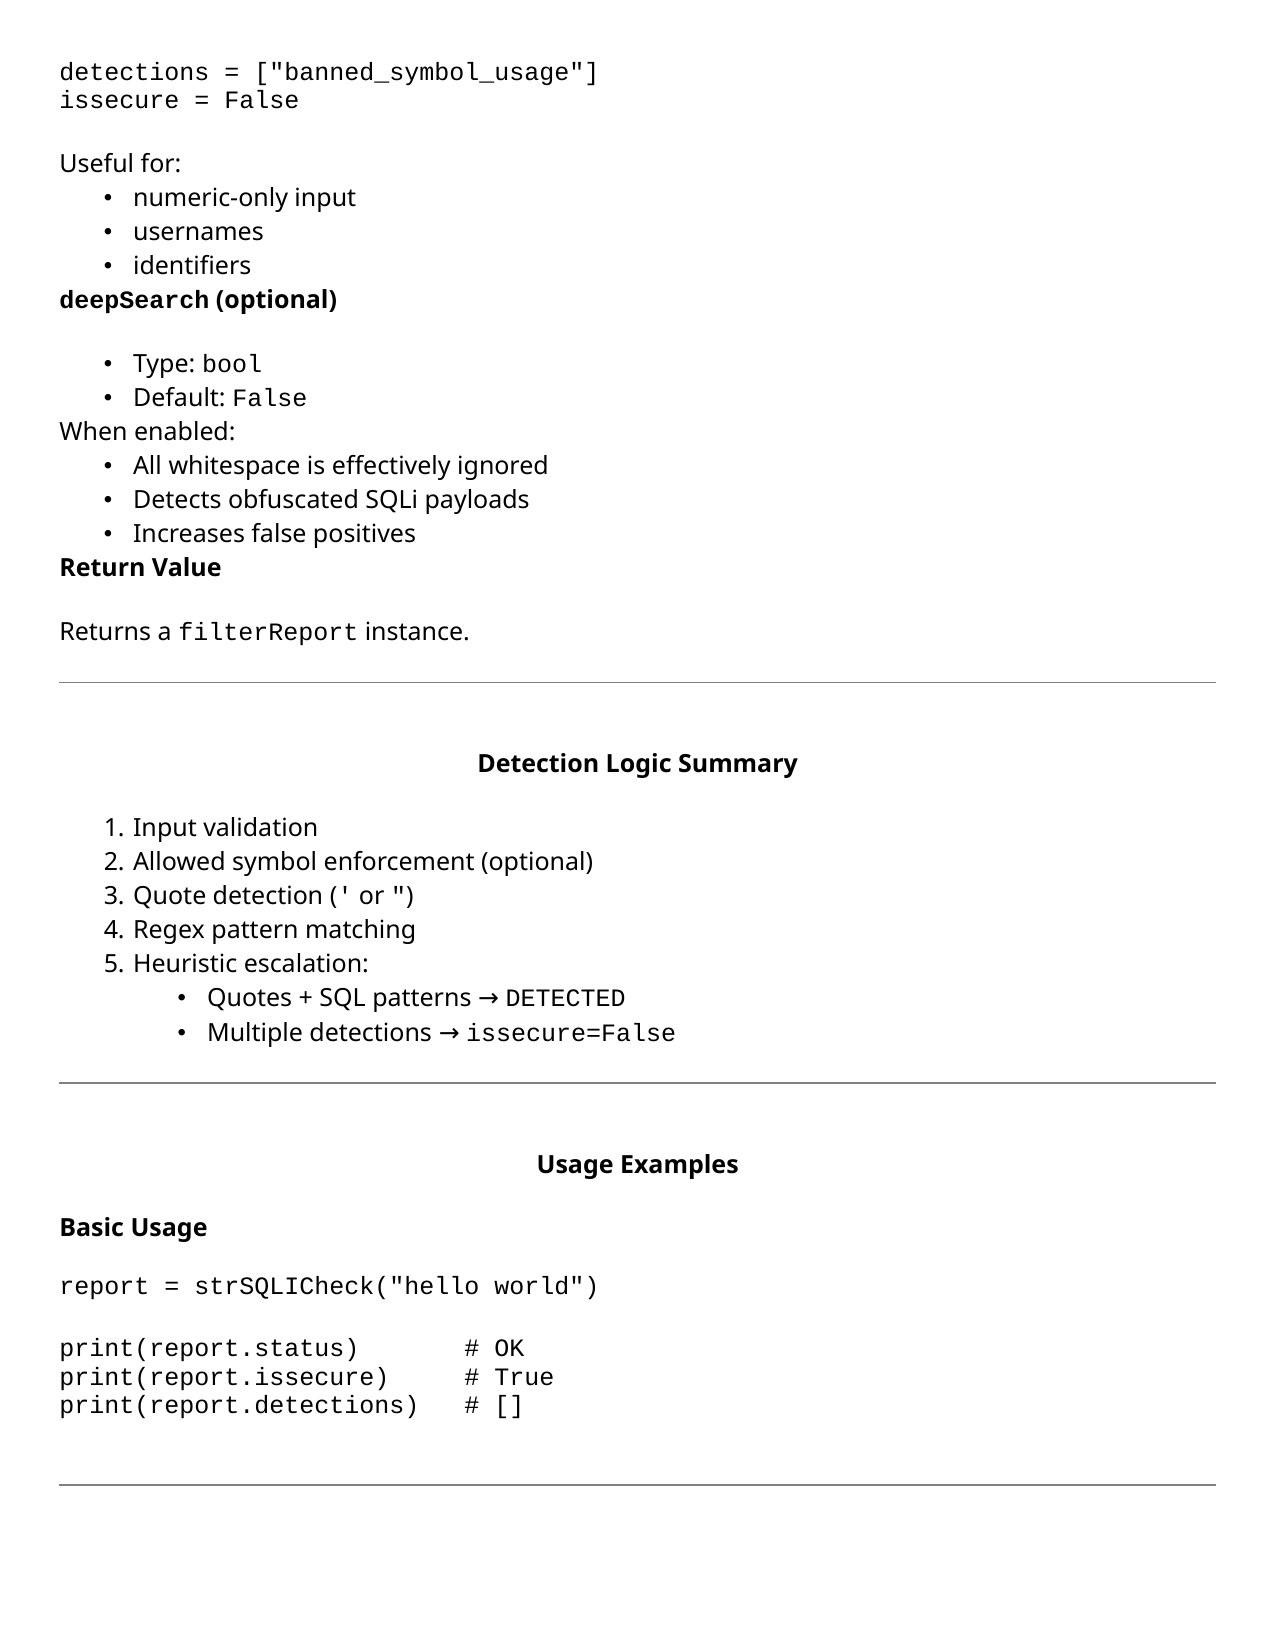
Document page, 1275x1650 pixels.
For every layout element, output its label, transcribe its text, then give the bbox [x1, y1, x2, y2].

list Multiple detections → issecure=False [177, 1014, 1216, 1048]
text detections = ["banned_symbol_usage"] [59, 59, 1216, 87]
text print(report.detections) # [] [59, 1393, 1216, 1421]
subtitle Return Value [59, 550, 1216, 584]
subtitle Detection Logic Summary [59, 746, 1216, 780]
subtitle Usage Examples [59, 1146, 1216, 1181]
subtitle Basic Usage [59, 1210, 1216, 1244]
text print(report.status) # OK [59, 1336, 1216, 1364]
list Default: False [103, 379, 1216, 414]
list Regex pattern matching [103, 912, 1216, 946]
list Type: bool [103, 345, 1216, 379]
list Heuristic escalation: [103, 946, 1216, 980]
text Returns a filterReport instance. [59, 613, 1216, 648]
list numeric-only input [103, 179, 1216, 213]
subtitle deepSearch (optional) [59, 281, 1216, 316]
list Allowed symbol enforcement (optional) [103, 843, 1216, 877]
list Quote detection (' or ") [103, 877, 1216, 912]
list Quotes + SQL patterns → DETECTED [177, 980, 1216, 1014]
list usernames [103, 213, 1216, 247]
text issecure = False [59, 87, 1216, 116]
text Useful for: [59, 145, 1216, 179]
list Detects obfuscated SQLi payloads [103, 482, 1216, 516]
list Increases false positives [103, 516, 1216, 550]
list identifiers [103, 247, 1216, 281]
list All whitespace is effectively ignored [103, 448, 1216, 482]
text report = strSQLICheck("hello world") [59, 1273, 1216, 1302]
list Input validation [103, 809, 1216, 843]
text When enabled: [59, 414, 1216, 448]
text print(report.issecure) # True [59, 1364, 1216, 1393]
